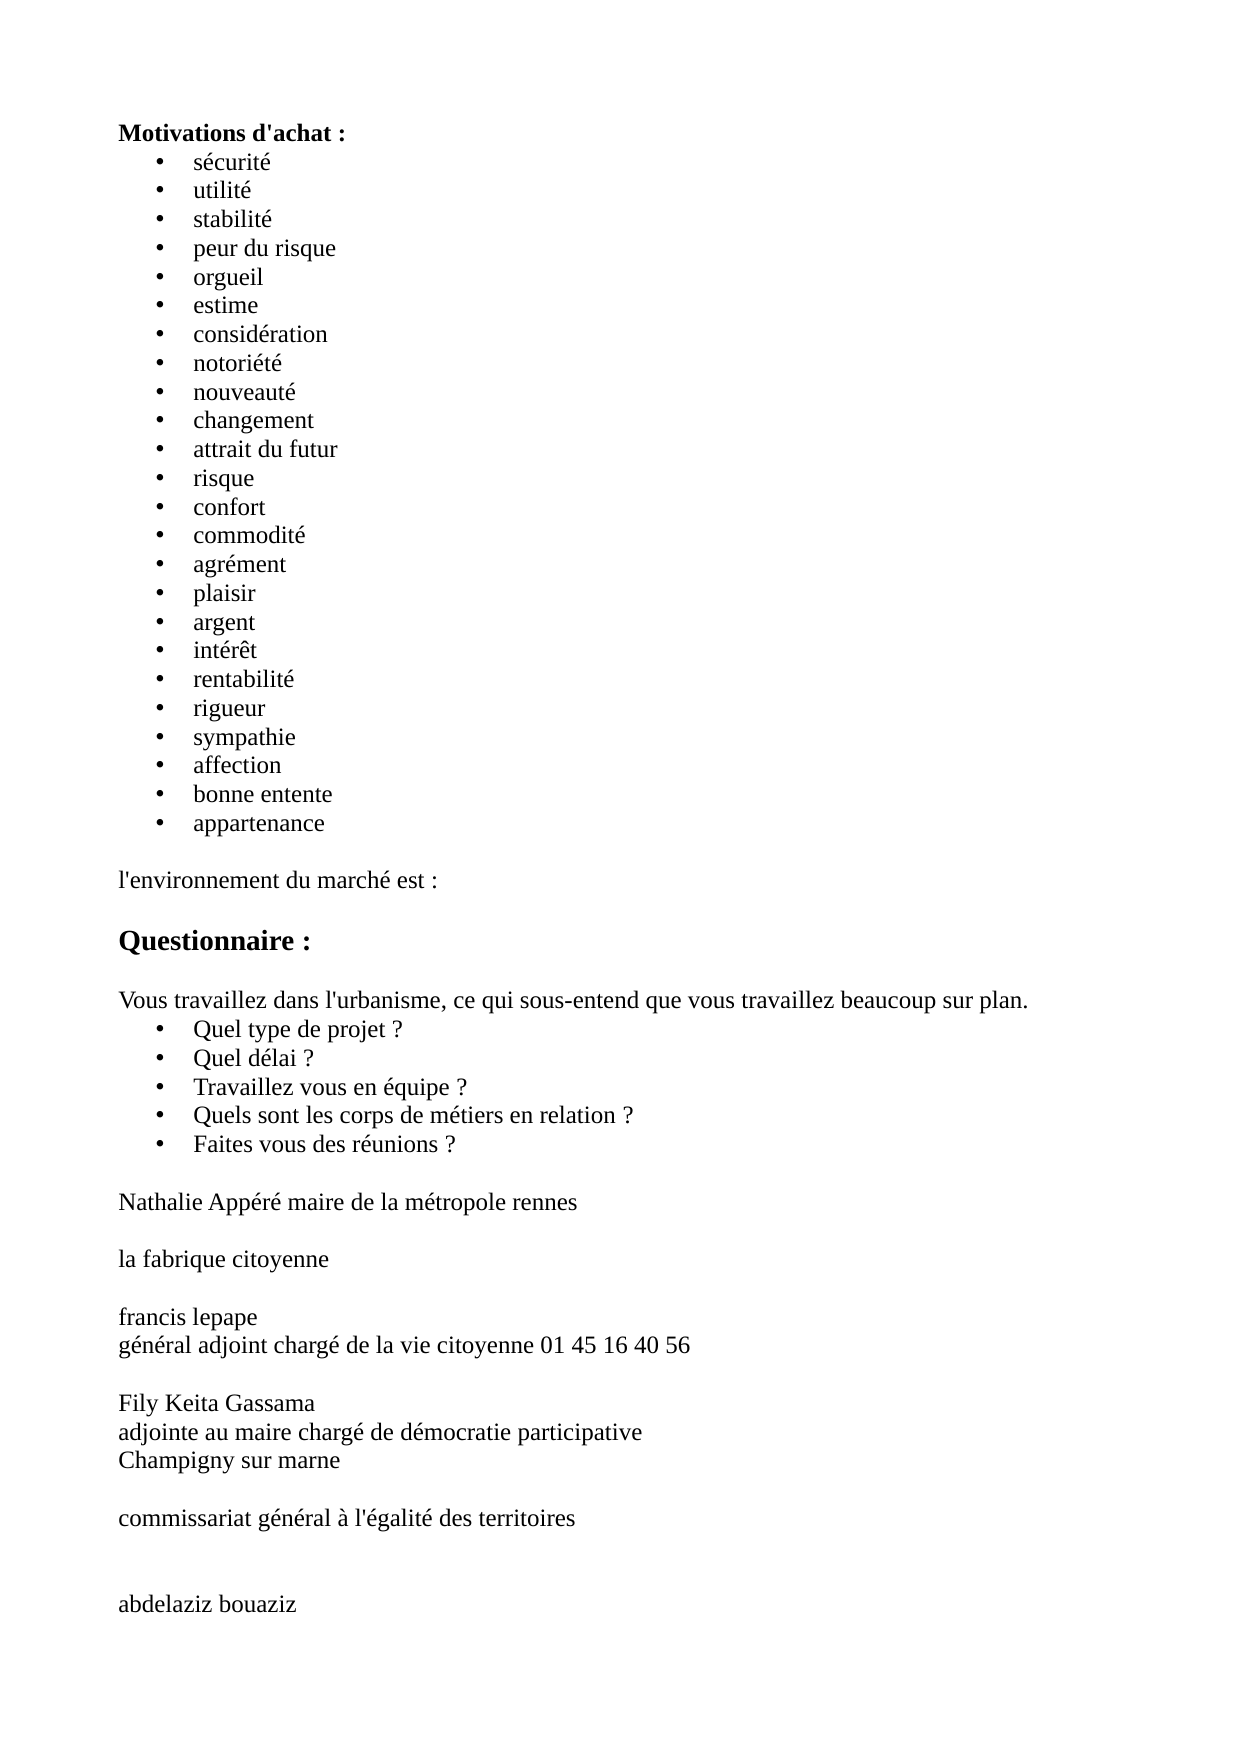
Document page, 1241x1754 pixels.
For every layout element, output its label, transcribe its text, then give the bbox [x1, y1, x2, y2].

text Fily Keita Gassama [118, 1388, 1122, 1417]
text Questionnaire : [118, 923, 1122, 957]
list confort [156, 492, 1122, 521]
list agrément [156, 549, 1122, 578]
list rigueur [156, 693, 1122, 722]
text général adjoint chargé de la vie citoyenne 01 45 16 40 56 [118, 1330, 1122, 1359]
text francis lepape [118, 1302, 1122, 1330]
list Travaillez vous en équipe ? [156, 1072, 1122, 1100]
text Motivations d'achat : [118, 118, 1122, 147]
list attrait du futur [156, 434, 1122, 463]
list argent [156, 607, 1122, 636]
text commissariat général à l'égalité des territoires [118, 1503, 1122, 1532]
list nouveauté [156, 377, 1122, 406]
list estime [156, 291, 1122, 319]
list Quel délai ? [156, 1043, 1122, 1072]
list sécurité [156, 147, 1122, 176]
list Faites vous des réunions ? [156, 1129, 1122, 1158]
list utilité [156, 176, 1122, 204]
text l'environnement du marché est : [118, 866, 1122, 894]
list changement [156, 406, 1122, 434]
list stabilité [156, 204, 1122, 233]
text abdelaziz bouaziz [118, 1589, 1122, 1618]
text Vous travaillez dans l'urbanisme, ce qui sous-entend que vous travaillez beaucoup sur plan. [118, 985, 1122, 1014]
text adjointe au maire chargé de démocratie participative [118, 1417, 1122, 1445]
list intérêt [156, 636, 1122, 664]
list appartenance [156, 808, 1122, 837]
list Quel type de projet ? [156, 1014, 1122, 1043]
list rentabilité [156, 664, 1122, 693]
list Quels sont les corps de métiers en relation ? [156, 1100, 1122, 1129]
list sympathie [156, 722, 1122, 751]
list considération [156, 319, 1122, 348]
list peur du risque [156, 233, 1122, 262]
list commodité [156, 521, 1122, 549]
list affection [156, 751, 1122, 779]
list plaisir [156, 578, 1122, 607]
list orgueil [156, 262, 1122, 291]
text Champigny sur marne [118, 1445, 1122, 1474]
text la fabrique citoyenne [118, 1244, 1122, 1273]
list notoriété [156, 348, 1122, 377]
text Nathalie Appéré maire de la métropole rennes [118, 1187, 1122, 1215]
list risque [156, 463, 1122, 492]
list bonne entente [156, 779, 1122, 808]
